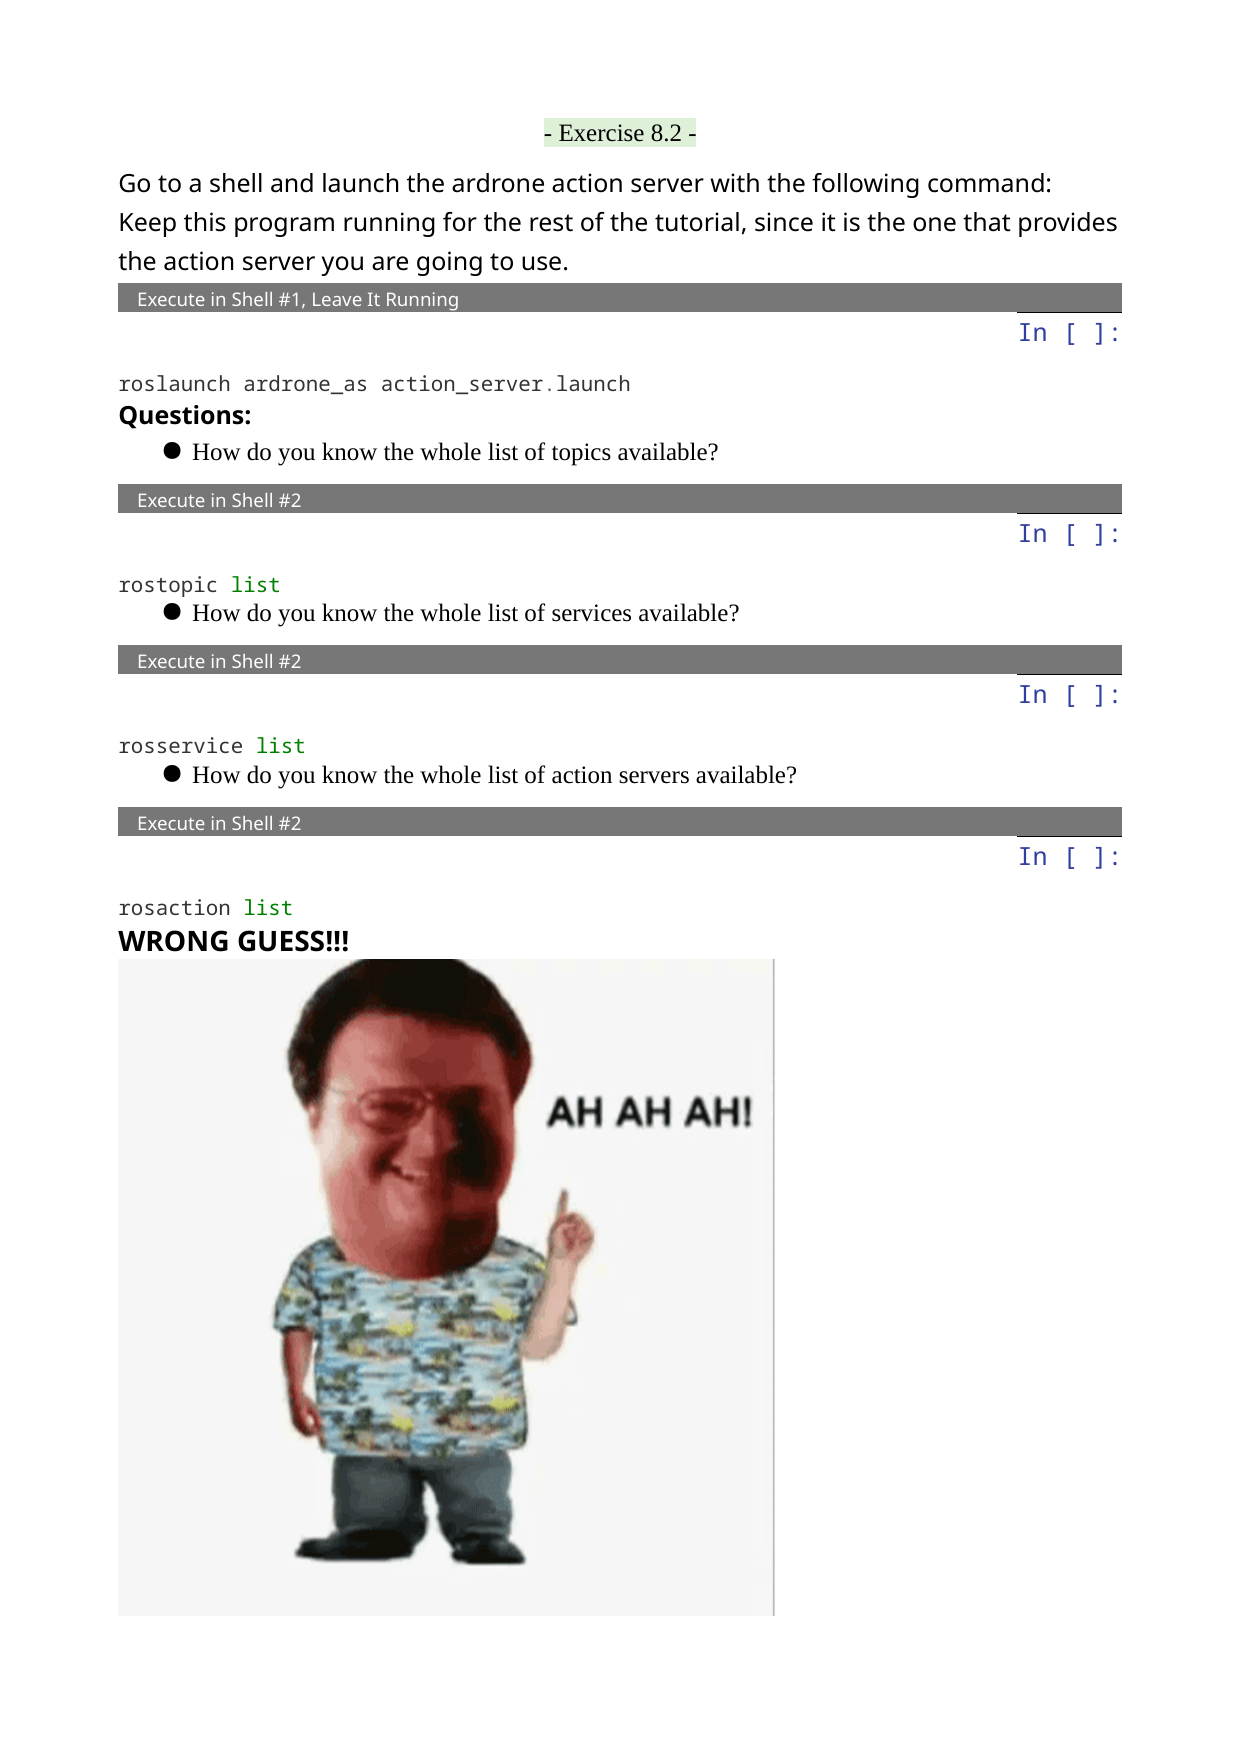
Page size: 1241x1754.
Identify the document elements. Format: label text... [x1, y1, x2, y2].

text In [ ]: [118, 513, 1122, 550]
text In [ ]: [118, 836, 1122, 873]
text Execute in Shell #2 [118, 807, 1122, 836]
list How do you know the whole list of services available? [162, 598, 1122, 627]
text Questions: [118, 398, 1122, 432]
text rosservice list [118, 731, 1122, 760]
subtitle WRONG GUESS!!! [118, 921, 1122, 959]
text roslaunch ardrone_as action_server.launch [118, 369, 1122, 398]
text Execute in Shell #2 [118, 484, 1122, 513]
text Execute in Shell #2 [118, 645, 1122, 674]
text Keep this program running for the rest of the tutorial, since it is the one that provides the action server you are going to use. [118, 205, 1122, 278]
list How do you know the whole list of action servers available? [162, 760, 1122, 788]
text rostopic list [118, 570, 1122, 598]
list How do you know the whole list of topics available? [162, 437, 1122, 466]
text In [ ]: [118, 312, 1122, 349]
text Execute in Shell #1, Leave It Running [118, 283, 1122, 312]
text Go to a shell and launch the ardrone action server with the following command: [118, 166, 1122, 200]
text rosaction list [118, 893, 1122, 921]
text In [ ]: [118, 674, 1122, 711]
text - Exercise 8.2 - [118, 118, 1122, 147]
picture [118, 959, 775, 1616]
